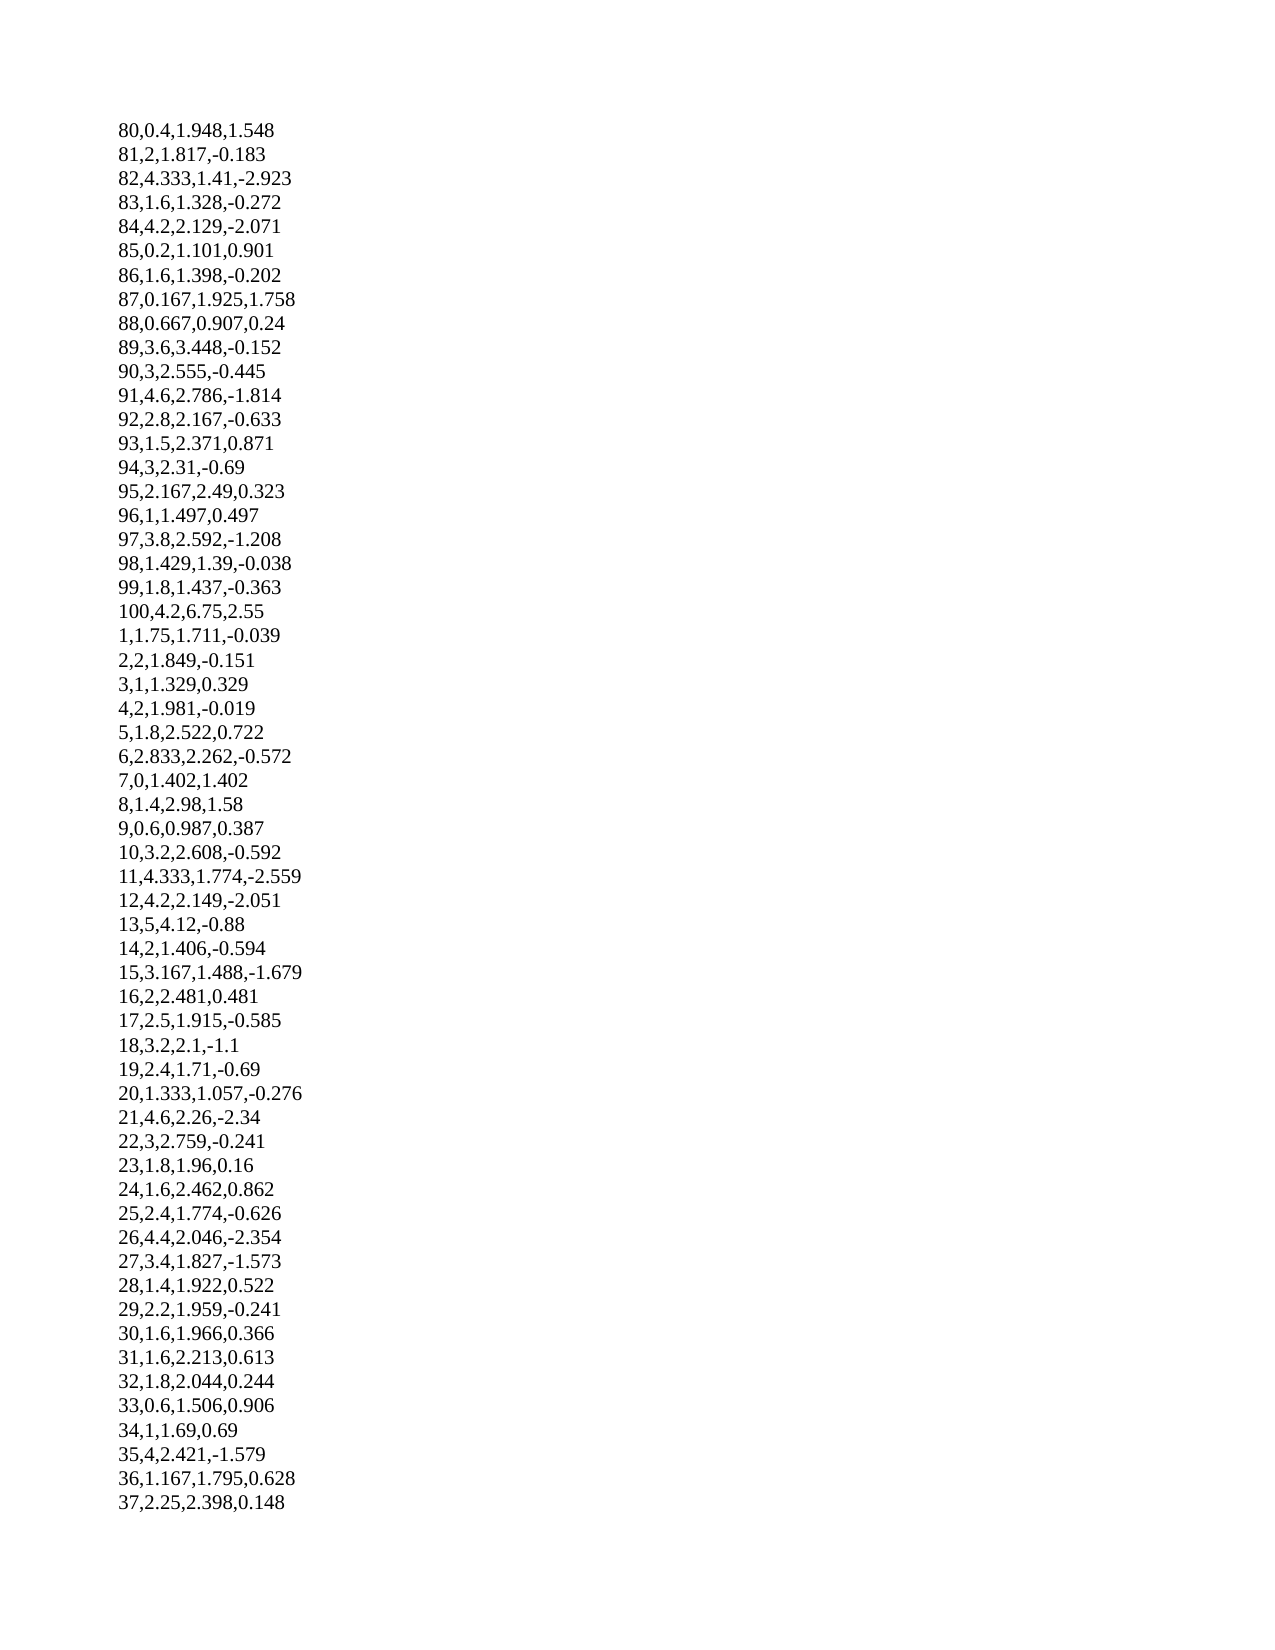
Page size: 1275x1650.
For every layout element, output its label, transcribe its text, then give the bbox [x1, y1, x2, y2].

text 82,4.333,1.41,-2.923 [118, 166, 1157, 190]
text 14,2,1.406,-0.594 [118, 936, 1157, 960]
text 37,2.25,2.398,0.148 [118, 1490, 1157, 1514]
text 26,4.4,2.046,-2.354 [118, 1225, 1157, 1249]
text 88,0.667,0.907,0.24 [118, 311, 1157, 335]
text 80,0.4,1.948,1.548 [118, 118, 1157, 142]
text 33,0.6,1.506,0.906 [118, 1393, 1157, 1417]
text 31,1.6,2.213,0.613 [118, 1345, 1157, 1369]
text 18,3.2,2.1,-1.1 [118, 1032, 1157, 1057]
text 1,1.75,1.711,-0.039 [118, 623, 1157, 647]
text 89,3.6,3.448,-0.152 [118, 335, 1157, 359]
text 25,2.4,1.774,-0.626 [118, 1201, 1157, 1225]
text 11,4.333,1.774,-2.559 [118, 864, 1157, 888]
text 91,4.6,2.786,-1.814 [118, 383, 1157, 407]
text 10,3.2,2.608,-0.592 [118, 840, 1157, 864]
text 23,1.8,1.96,0.16 [118, 1153, 1157, 1177]
text 85,0.2,1.101,0.901 [118, 238, 1157, 262]
text 32,1.8,2.044,0.244 [118, 1369, 1157, 1393]
text 8,1.4,2.98,1.58 [118, 792, 1157, 816]
text 96,1,1.497,0.497 [118, 503, 1157, 527]
text 93,1.5,2.371,0.871 [118, 431, 1157, 455]
text 92,2.8,2.167,-0.633 [118, 407, 1157, 431]
text 99,1.8,1.437,-0.363 [118, 575, 1157, 599]
text 16,2,2.481,0.481 [118, 984, 1157, 1008]
text 28,1.4,1.922,0.522 [118, 1273, 1157, 1297]
text 3,1,1.329,0.329 [118, 672, 1157, 696]
text 98,1.429,1.39,-0.038 [118, 551, 1157, 575]
text 19,2.4,1.71,-0.69 [118, 1057, 1157, 1081]
text 86,1.6,1.398,-0.202 [118, 262, 1157, 287]
text 9,0.6,0.987,0.387 [118, 816, 1157, 840]
text 81,2,1.817,-0.183 [118, 142, 1157, 166]
text 84,4.2,2.129,-2.071 [118, 214, 1157, 238]
text 34,1,1.69,0.69 [118, 1417, 1157, 1442]
text 13,5,4.12,-0.88 [118, 912, 1157, 936]
text 30,1.6,1.966,0.366 [118, 1321, 1157, 1345]
text 24,1.6,2.462,0.862 [118, 1177, 1157, 1201]
text 12,4.2,2.149,-2.051 [118, 888, 1157, 912]
text 5,1.8,2.522,0.722 [118, 720, 1157, 744]
text 97,3.8,2.592,-1.208 [118, 527, 1157, 551]
text 2,2,1.849,-0.151 [118, 647, 1157, 672]
text 29,2.2,1.959,-0.241 [118, 1297, 1157, 1321]
text 87,0.167,1.925,1.758 [118, 287, 1157, 311]
text 90,3,2.555,-0.445 [118, 359, 1157, 383]
text 6,2.833,2.262,-0.572 [118, 744, 1157, 768]
text 83,1.6,1.328,-0.272 [118, 190, 1157, 214]
text 20,1.333,1.057,-0.276 [118, 1081, 1157, 1105]
text 4,2,1.981,-0.019 [118, 696, 1157, 720]
text 22,3,2.759,-0.241 [118, 1129, 1157, 1153]
text 21,4.6,2.26,-2.34 [118, 1105, 1157, 1129]
text 7,0,1.402,1.402 [118, 768, 1157, 792]
text 35,4,2.421,-1.579 [118, 1442, 1157, 1466]
text 100,4.2,6.75,2.55 [118, 599, 1157, 623]
text 27,3.4,1.827,-1.573 [118, 1249, 1157, 1273]
text 94,3,2.31,-0.69 [118, 455, 1157, 479]
text 15,3.167,1.488,-1.679 [118, 960, 1157, 984]
text 36,1.167,1.795,0.628 [118, 1466, 1157, 1490]
text 95,2.167,2.49,0.323 [118, 479, 1157, 503]
text 17,2.5,1.915,-0.585 [118, 1008, 1157, 1032]
